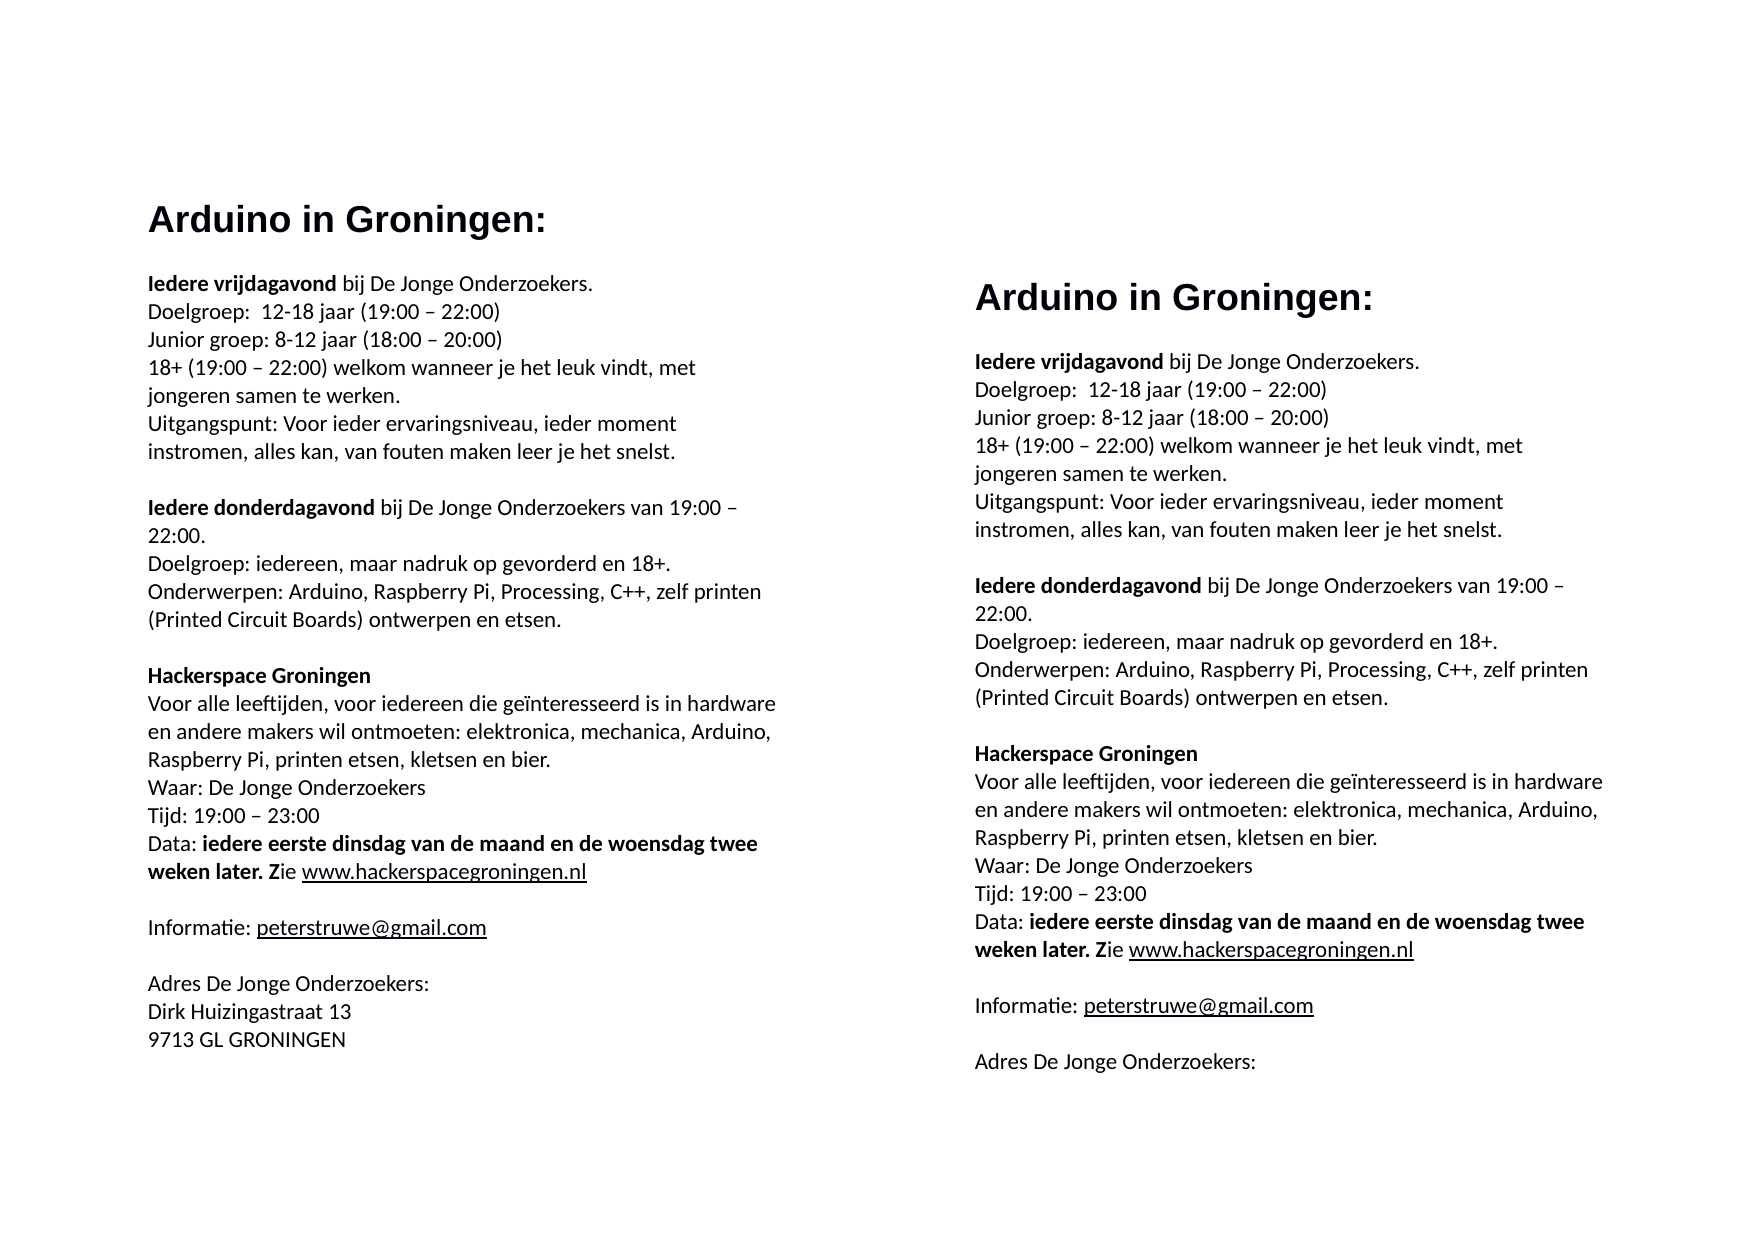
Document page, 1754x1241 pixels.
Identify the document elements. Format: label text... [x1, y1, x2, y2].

text Iedere donderdagavond bij De Jonge Onderzoekers van 19:00 – 22:00. [974, 571, 1606, 627]
text Hackerspace Groningen [148, 661, 779, 689]
text Adres De Jonge Onderzoekers: [974, 1047, 1606, 1075]
text Informatie: peterstruwe@gmail.com [974, 991, 1606, 1019]
text Doelgroep: 12-18 jaar (19:00 – 22:00) [148, 297, 779, 325]
text 18+ (19:00 – 22:00) welkom wanneer je het leuk vindt, met jongeren samen te werken. [974, 431, 1606, 487]
text 18+ (19:00 – 22:00) welkom wanneer je het leuk vindt, met jongeren samen te werken. [148, 353, 779, 409]
text Onderwerpen: Arduino, Raspberry Pi, Processing, C++, zelf printen (Printed Circuit Boards) ontwerpen en etsen. [974, 655, 1606, 711]
text Junior groep: 8-12 jaar (18:00 – 20:00) [974, 403, 1606, 431]
subtitle Arduino in Groningen: [974, 276, 1606, 319]
text Uitgangspunt: Voor ieder ervaringsniveau, ieder moment instromen, alles kan, van fouten maken leer je het snelst. [974, 487, 1606, 543]
text Adres De Jonge Onderzoekers: [148, 969, 779, 997]
text Uitgangspunt: Voor ieder ervaringsniveau, ieder moment instromen, alles kan, van fouten maken leer je het snelst. [148, 409, 779, 465]
text Data: iedere eerste dinsdag van de maand en de woensdag twee weken later. Zie www.hackerspacegroningen.nl [148, 829, 779, 885]
text Onderwerpen: Arduino, Raspberry Pi, Processing, C++, zelf printen (Printed Circuit Boards) ontwerpen en etsen. [148, 577, 779, 633]
text Waar: De Jonge Onderzoekers [974, 851, 1606, 879]
text 9713 GL GRONINGEN [148, 1025, 779, 1053]
text Doelgroep: iedereen, maar nadruk op gevorderd en 18+. [974, 627, 1606, 655]
text Iedere vrijdagavond bij De Jonge Onderzoekers. [974, 347, 1606, 375]
text Iedere donderdagavond bij De Jonge Onderzoekers van 19:00 – 22:00. [148, 493, 779, 549]
text Dirk Huizingastraat 13 [148, 997, 779, 1025]
text Junior groep: 8-12 jaar (18:00 – 20:00) [148, 325, 779, 353]
text Iedere vrijdagavond bij De Jonge Onderzoekers. [148, 269, 779, 297]
text Doelgroep: iedereen, maar nadruk op gevorderd en 18+. [148, 549, 779, 577]
text Doelgroep: 12-18 jaar (19:00 – 22:00) [974, 375, 1606, 403]
text Voor alle leeftijden, voor iedereen die geïnteresseerd is in hardware en andere makers wil ontmoeten: elektronica, mechanica, Arduino, Raspberry Pi, printen etsen, kletsen en bier. [148, 689, 779, 773]
text Data: iedere eerste dinsdag van de maand en de woensdag twee weken later. Zie www.hackerspacegroningen.nl [974, 907, 1606, 963]
text Voor alle leeftijden, voor iedereen die geïnteresseerd is in hardware en andere makers wil ontmoeten: elektronica, mechanica, Arduino, Raspberry Pi, printen etsen, kletsen en bier. [974, 767, 1606, 851]
text Tijd: 19:00 – 23:00 [974, 879, 1606, 907]
subtitle Arduino in Groningen: [148, 198, 779, 241]
text Hackerspace Groningen [974, 739, 1606, 767]
text Tijd: 19:00 – 23:00 [148, 801, 779, 829]
text Waar: De Jonge Onderzoekers [148, 773, 779, 801]
text Informatie: peterstruwe@gmail.com [148, 913, 779, 941]
